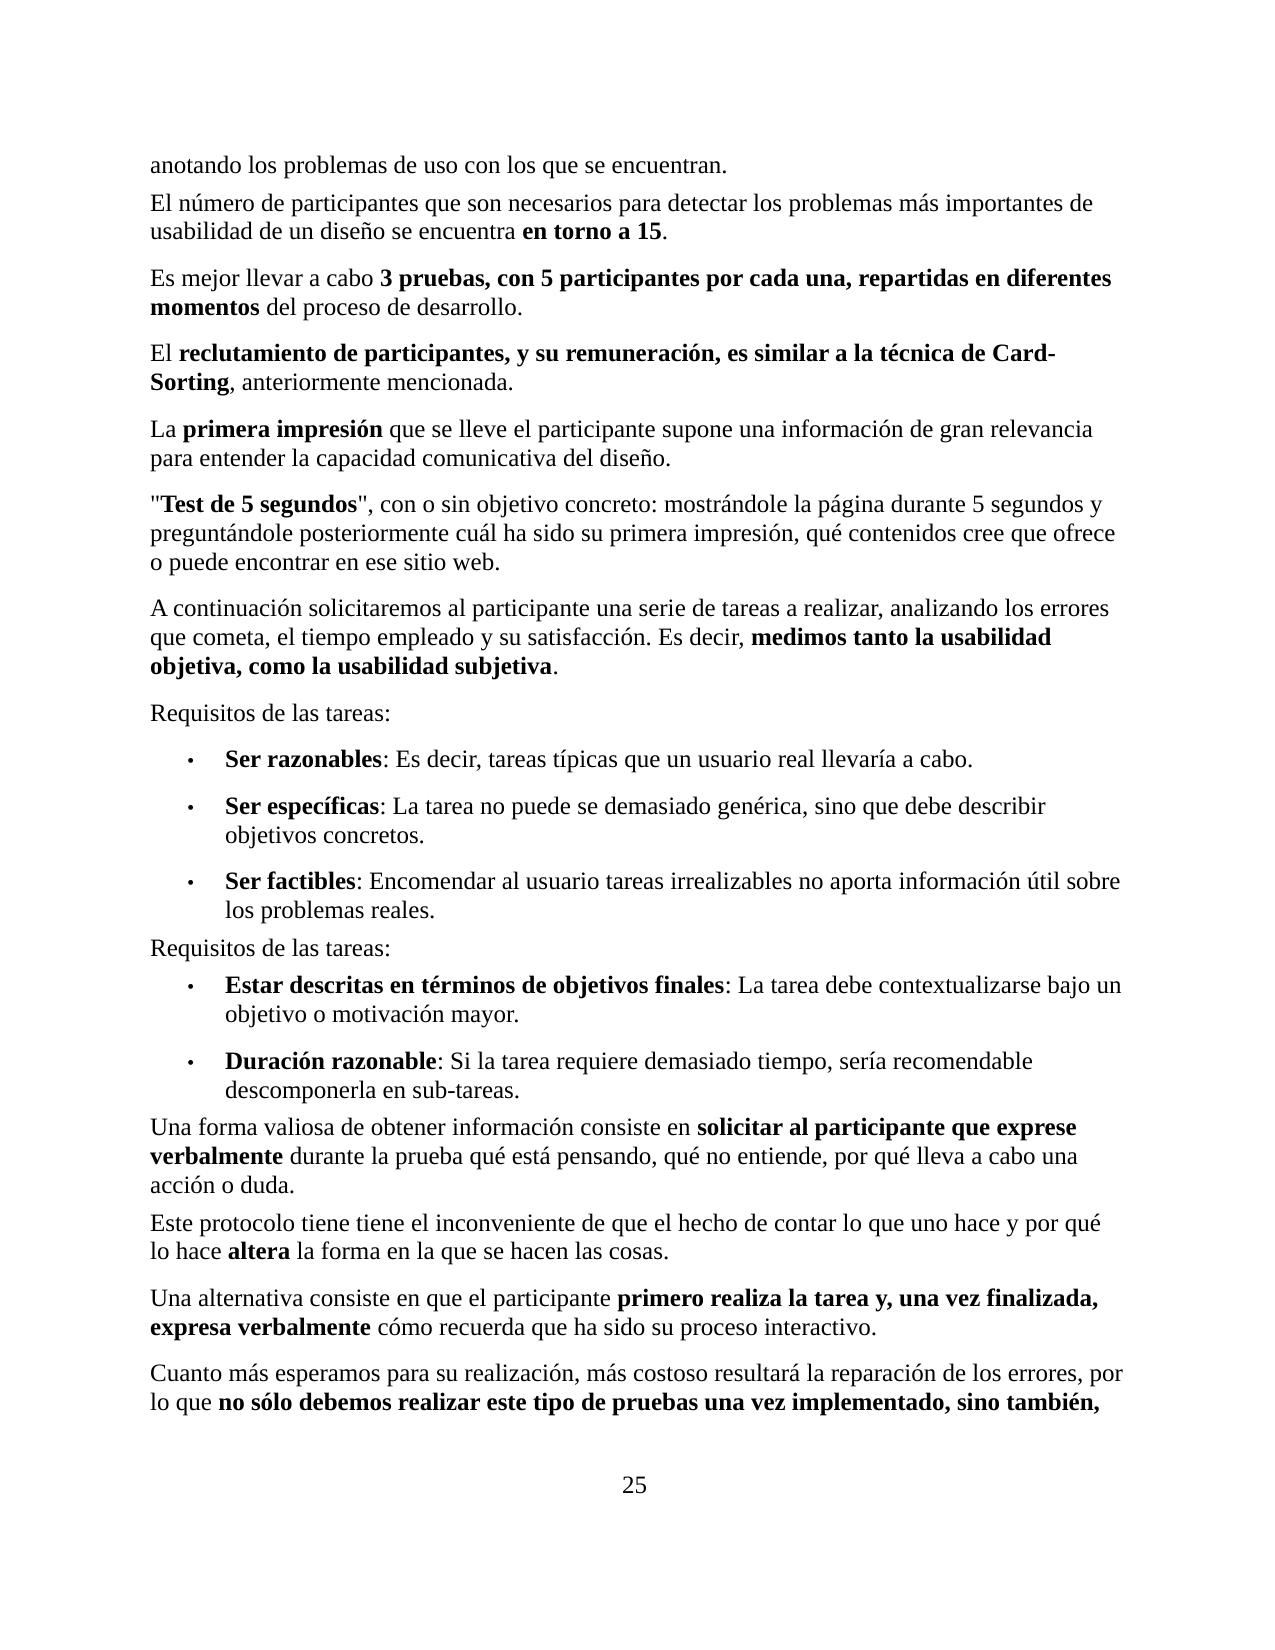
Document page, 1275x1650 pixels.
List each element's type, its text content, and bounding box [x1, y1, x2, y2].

text Cuanto más esperamos para su realización, más costoso resultará la reparación de los errores, por lo que no sólo debemos realizar este tipo de pruebas una vez implementado, sino también, [150, 1358, 1125, 1416]
text El reclutamiento de participantes, y su remuneración, es similar a la técnica de Card-Sorting, anteriormente mencionada. [150, 338, 1125, 396]
text Este protocolo tiene tiene el inconveniente de que el hecho de contar lo que uno hace y por qué lo hace altera la forma en la que se hacen las cosas. [150, 1208, 1125, 1265]
text Una alternativa consiste en que el participante primero realiza la tarea y, una vez finalizada, expresa verbalmente cómo recuerda que ha sido su proceso interactivo. [150, 1283, 1125, 1341]
text La primera impresión que se lleve el participante supone una información de gran relevancia para entender la capacidad comunicativa del diseño. [150, 414, 1125, 471]
text Una forma valiosa de obtener información consiste en solicitar al participante que exprese verbalmente durante la prueba qué está pensando, qué no entiende, por qué lleva a cabo una acción o duda. [150, 1112, 1125, 1199]
text Es mejor llevar a cabo 3 pruebas, con 5 participantes por cada una, repartidas en diferentes momentos del proceso de desarrollo. [150, 263, 1125, 321]
text Requisitos de las tareas: [150, 698, 1125, 726]
text El número de participantes que son necesarios para detectar los problemas más importantes de usabilidad de un diseño se encuentra en torno a 15. [150, 188, 1125, 245]
list Ser razonables: Es decir, tareas típicas que un usuario real llevaría a cabo. [187, 744, 1125, 773]
list Duración razonable: Si la tarea requiere demasiado tiempo, sería recomendable descomponerla en sub-tareas. [187, 1046, 1125, 1103]
list Estar descritas en términos de objetivos finales: La tarea debe contextualizarse bajo un objetivo o motivación mayor. [187, 971, 1125, 1028]
text anotando los problemas de uso con los que se encuentran. [150, 150, 1125, 179]
list Ser factibles: Encomendar al usuario tareas irrealizables no aporta información útil sobre los problemas reales. [187, 866, 1125, 924]
list Ser específicas: La tarea no puede se demasiado genérica, sino que debe describir objetivos concretos. [187, 791, 1125, 848]
text "Test de 5 segundos", con o sin objetivo concreto: mostrándole la página durante 5 segundos y preguntándole posteriormente cuál ha sido su primera impresión, qué contenidos cree que ofrece o puede encontrar en ese sitio web. [150, 489, 1125, 576]
text Requisitos de las tareas: [150, 933, 1125, 962]
text A continuación solicitaremos al participante una serie de tareas a realizar, analizando los errores que cometa, el tiempo empleado y su satisfacción. Es decir, medimos tanto la usabilidad objetiva, como la usabilidad subjetiva. [150, 593, 1125, 680]
